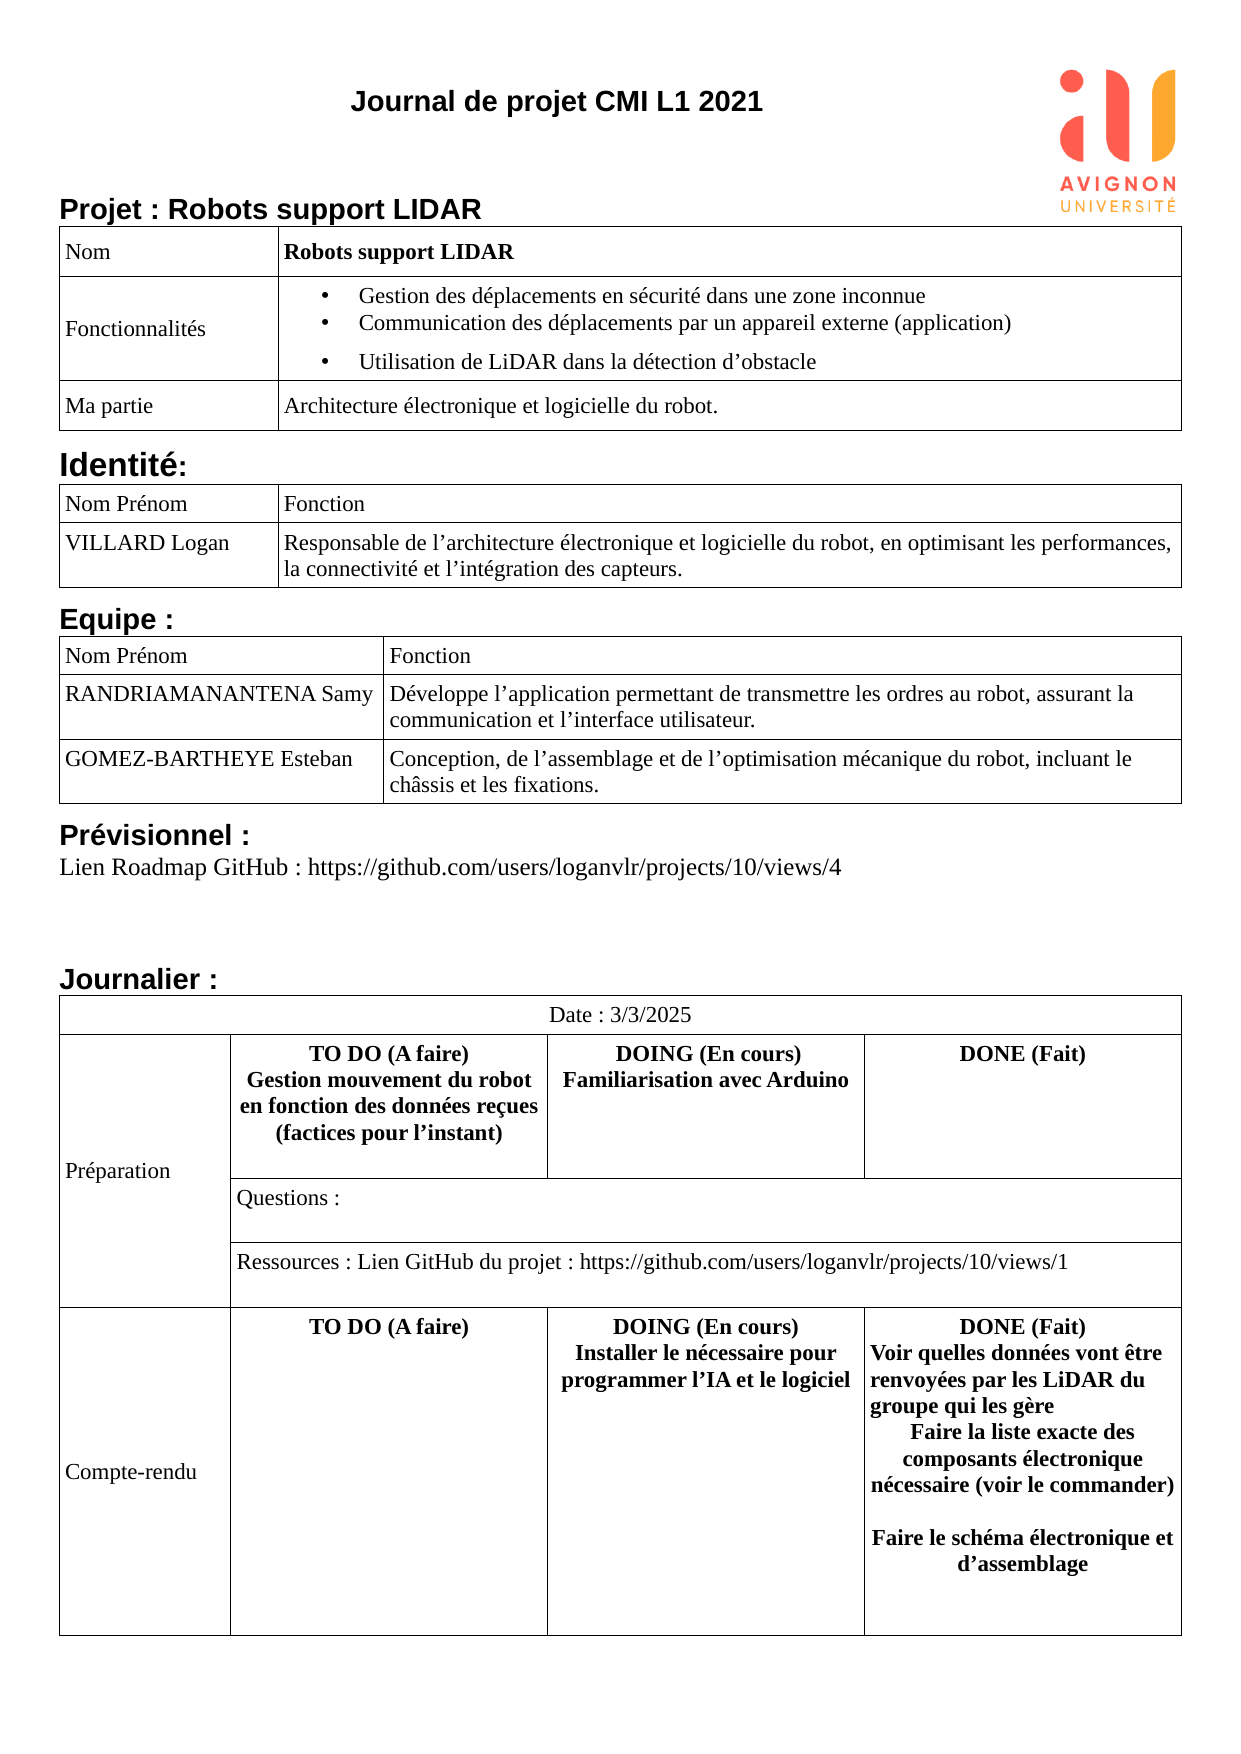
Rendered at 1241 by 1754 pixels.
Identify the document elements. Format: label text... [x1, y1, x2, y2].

table_cell Ressources : Lien GitHub du projet : https://github.com/users/loganvlr/projects/10/views/1 [231, 1243, 1181, 1307]
table_cell Architecture électronique et logicielle du robot. [279, 381, 1181, 430]
table_header Nom [60, 227, 278, 276]
table_cell Fonctionnalités [60, 277, 278, 380]
table_cell Ma partie [60, 381, 278, 430]
table_header Nom Prénom [60, 485, 278, 522]
subtitle Projet : Robots support LIDAR [59, 192, 1181, 226]
table_cell GOMEZ-BARTHEYE Esteban [60, 740, 383, 803]
subtitle Prévisionnel : [59, 818, 1181, 852]
table_cell DONE (Fait) [865, 1035, 1181, 1177]
table_header Date : 3/3/2025 [60, 996, 1181, 1034]
table_cell Conception, de l’assemblage et de l’optimisation mécanique du robot, incluant le châssis et les fixations. [384, 740, 1181, 803]
table_header Robots support LIDAR [279, 227, 1181, 276]
table_cell Gestion des déplacements en sécurité dans une zone inconnue Communication des déplacements par un appareil externe (application) Utilisation de LiDAR dans la détection d’obstacle [279, 277, 1181, 380]
table_cell TO DO (A faire) [231, 1308, 547, 1635]
table_cell DONE (Fait) Voir quelles données vont être renvoyées par les LiDAR du groupe qui les gère Faire la liste exacte des composants électronique nécessaire (voir le commander) Faire le schéma électronique et d’assemblage [865, 1308, 1181, 1635]
table_cell TO DO (A faire) Gestion mouvement du robot en fonction des données reçues (factices pour l’instant) [231, 1035, 547, 1177]
table_header Fonction [384, 637, 1181, 674]
table_cell DOING (En cours) Installer le nécessaire pour programmer l’IA et le logiciel [548, 1308, 864, 1635]
table_cell RANDRIAMANANTENA Samy [60, 675, 383, 739]
table_cell Compte-rendu [60, 1308, 230, 1635]
table_cell VILLARD Logan [60, 523, 278, 587]
text Lien Roadmap GitHub : https://github.com/users/loganvlr/projects/10/views/4 [59, 852, 1181, 881]
table_cell Questions : [231, 1179, 1181, 1242]
table_header Fonction [279, 485, 1181, 522]
subtitle Journalier : [59, 962, 1181, 995]
table_cell Développe l’application permettant de transmettre les ordres au robot, assurant la communication et l’interface utilisateur. [384, 675, 1181, 739]
subtitle Journal de projet CMI L1 2021 [59, 84, 1054, 118]
table_header Nom Prénom [60, 637, 383, 674]
subtitle Equipe : [59, 602, 1181, 636]
table_cell Préparation [60, 1035, 230, 1307]
table_cell DOING (En cours) Familiarisation avec Arduino [548, 1035, 864, 1177]
subtitle Identité: [59, 446, 1181, 484]
table_cell Responsable de l’architecture électronique et logicielle du robot, en optimisant les performances, la connectivité et l’intégration des capteurs. [279, 523, 1181, 587]
